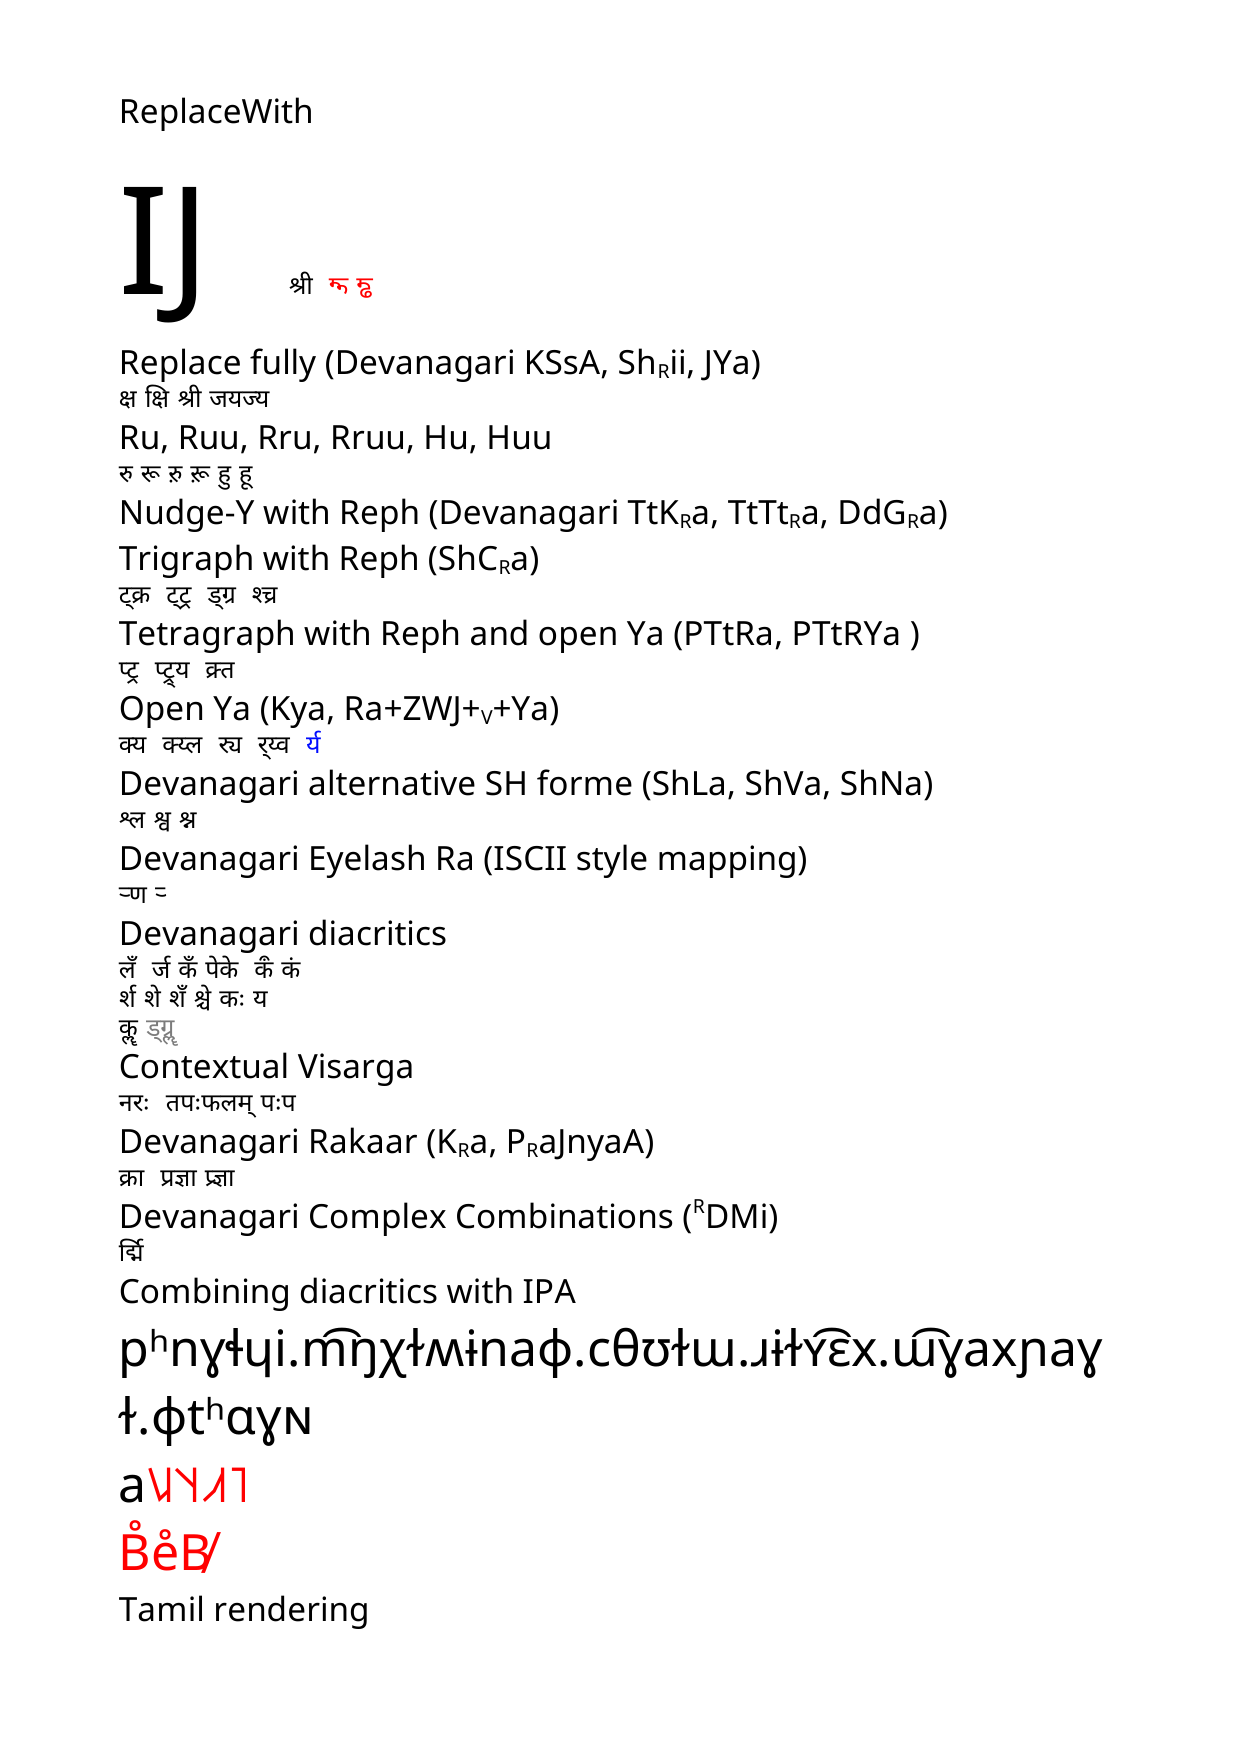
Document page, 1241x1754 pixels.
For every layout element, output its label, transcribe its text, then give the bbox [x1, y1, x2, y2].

text प्ट्र प्ट्र्य क्र्त [119, 655, 1121, 684]
text ट्क्र ट्ट्र ड्ग्र श्च्र [119, 580, 1121, 609]
text क्रा प्रज्ञा प्र्ज्ञा [119, 1163, 1121, 1192]
text pʰnɣɬɥi.m͡ŋχɫʍɨnaɸ.cθʊɫɯ.ɹɨɫʏ͡ɛx.ɯ͡ɣaxɲaɣɫ.ɸtʰɑɣɴ [119, 1313, 1121, 1449]
text Devanagari Complex Combinations (RDMi) [119, 1192, 1121, 1238]
text a˥˩˨˥˦˧˩˨˦˥ [119, 1449, 1121, 1517]
text ReplaceWith [119, 87, 1121, 133]
text Replace fully (Devanagari KSsA, ShRii, JYa) [119, 338, 1121, 384]
text Devanagari Rakaar (KRa, PRaJnyaA) [119, 1117, 1121, 1163]
text Ru, Ruu, Rru, Rruu, Hu, Huu [119, 413, 1121, 459]
text रु रू ऱु ऱू हु हू [119, 459, 1121, 488]
text क्ष क्षि श्री जयज्य [119, 384, 1121, 413]
text B̊e̊B̸ [119, 1517, 1121, 1585]
text Devanagari Eyelash Ra (ISCII style mapping) [119, 834, 1121, 880]
text Open Ya (Kya, Ra+ZWJ+V+Ya) [119, 684, 1121, 730]
text Contextual Visarga [119, 1042, 1121, 1088]
text Ĳ श्री ॸ्ॸ ॸ्ढ [119, 133, 1121, 338]
text Trigraph with Reph (ShCRa) [119, 534, 1121, 580]
text Nudge-Y with Reph (Devanagari TtKRa, TtTtRa, DdGRa) [119, 488, 1121, 534]
text र्श शे शँ श्चे कः य [119, 984, 1121, 1013]
text Devanagari alternative SH forme (ShLa, ShVa, ShNa) [119, 759, 1121, 805]
text Tamil rendering [119, 1585, 1121, 1631]
text नरः तपःफलम् पःप [119, 1088, 1121, 1117]
text Tetragraph with Reph and open Ya (PTtRa, PTtRYa ) [119, 609, 1121, 655]
text क्य क्य्ल र‍्य र‍्य्व र्य [119, 730, 1121, 759]
text Devanagari diacritics [119, 909, 1121, 955]
text र्द्मि [119, 1238, 1121, 1267]
text Combining diacritics with IPA [119, 1267, 1121, 1313]
text कॣ ड्ग्रॣ [119, 1013, 1121, 1042]
text श्ल श्व श्न [119, 805, 1121, 834]
text लँ र्ज कँ पेके कऀ कं [119, 955, 1121, 984]
text ऱ्ण र्‍ [119, 880, 1121, 909]
